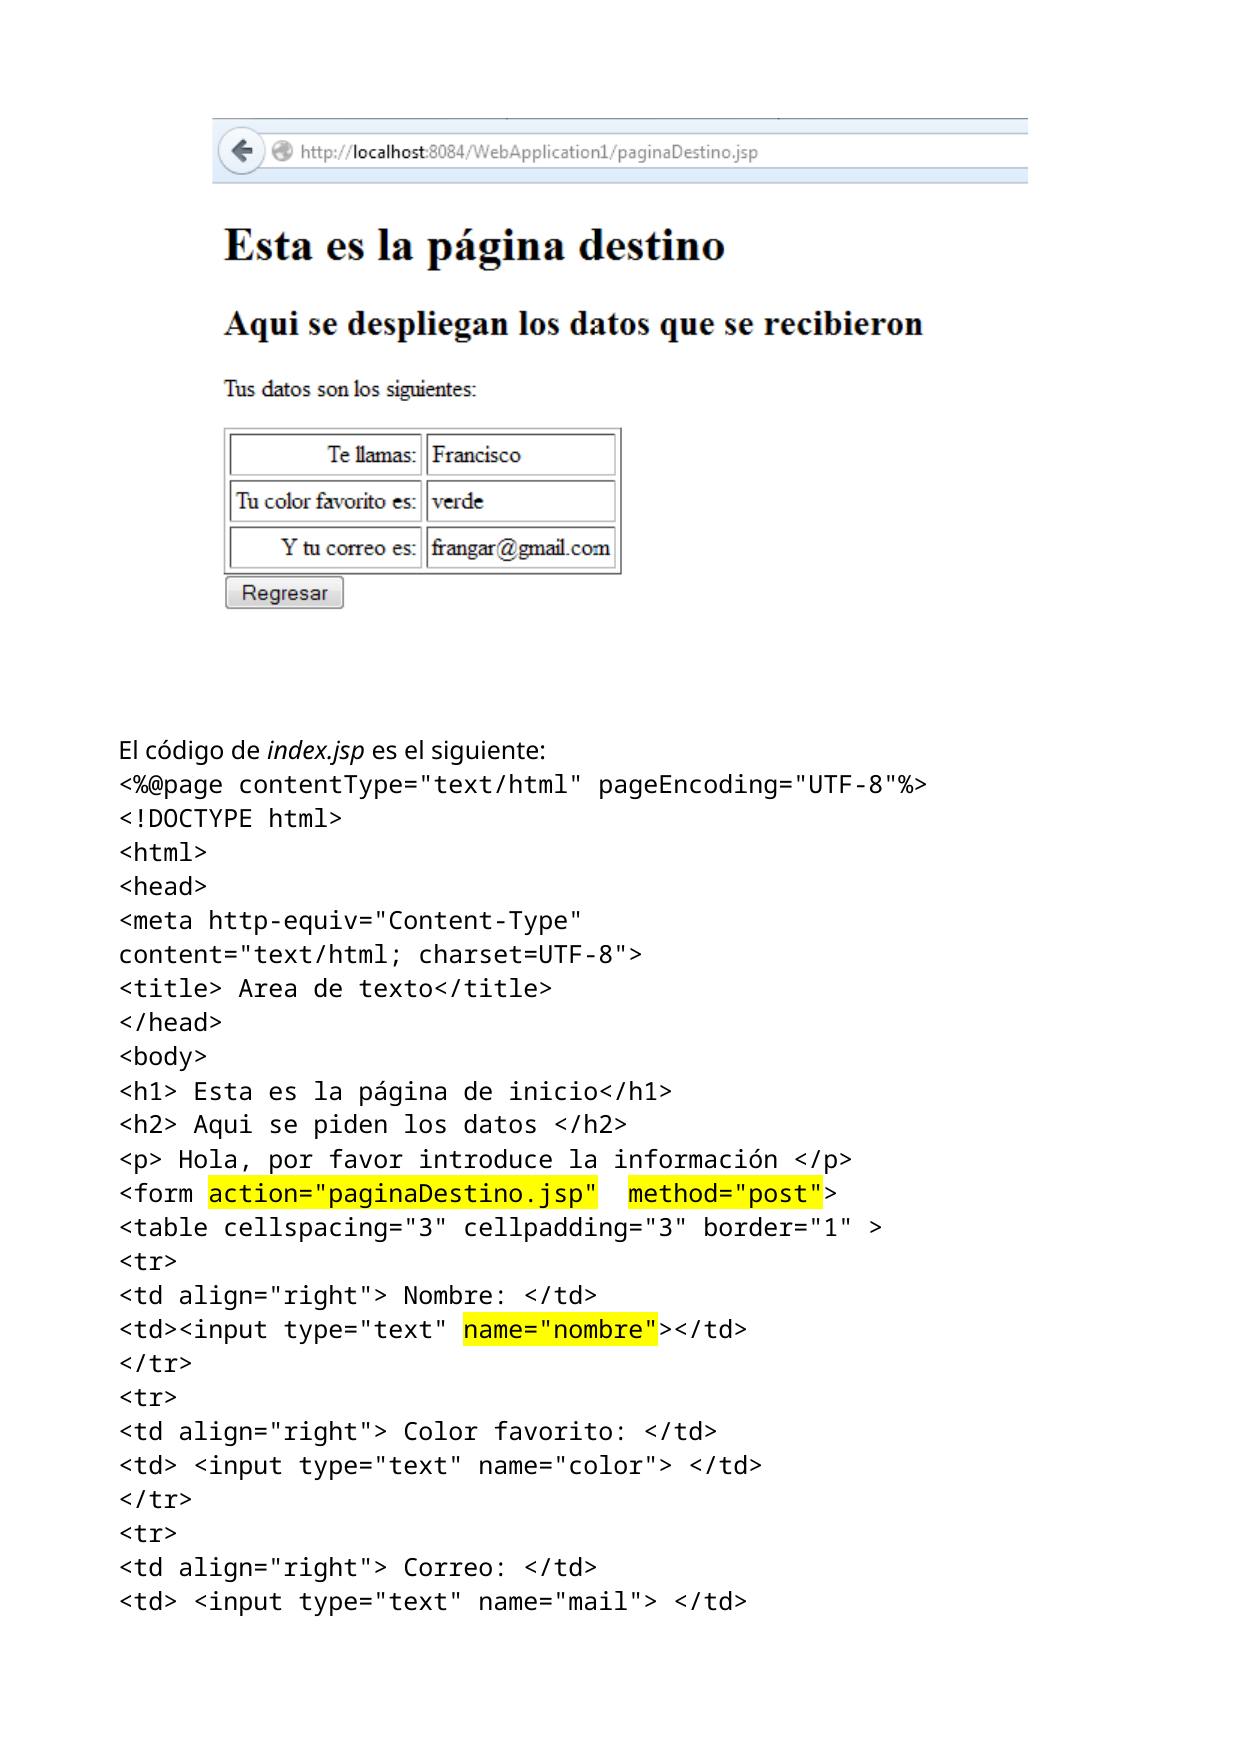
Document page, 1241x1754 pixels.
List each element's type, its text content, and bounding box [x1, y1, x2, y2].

text <!DOCTYPE html> [118, 801, 1122, 835]
text <head> [118, 869, 1122, 903]
text <form action="paginaDestino.jsp" method="post"> [118, 1175, 1122, 1209]
text </head> [118, 1005, 1122, 1039]
text <td align="right"> Color favorito: </td> [118, 1414, 1122, 1448]
text </tr> [118, 1346, 1122, 1380]
text <td> <input type="text" name="color"> </td> [118, 1448, 1122, 1482]
text <td> <input type="text" name="mail"> </td> [118, 1584, 1122, 1618]
text <tr> [118, 1243, 1122, 1277]
text <html> [118, 835, 1122, 869]
text El código de index.jsp es el siguiente: [118, 732, 1122, 767]
text <td align="right"> Correo: </td> [118, 1550, 1122, 1584]
text content="text/html; charset=UTF-8"> [118, 937, 1122, 971]
text <td align="right"> Nombre: </td> [118, 1277, 1122, 1312]
text <td><input type="text" name="nombre"></td> [118, 1312, 1122, 1346]
text <h1> Esta es la página de inicio</h1> [118, 1073, 1122, 1107]
text <table cellspacing="3" cellpadding="3" border="1" > [118, 1209, 1122, 1243]
text <%@page contentType="text/html" pageEncoding="UTF-8"%> [118, 767, 1122, 801]
text <tr> [118, 1380, 1122, 1414]
text <meta http-equiv="Content-Type" [118, 903, 1122, 937]
text <tr> [118, 1516, 1122, 1550]
text <title> Area de texto</title> [118, 971, 1122, 1005]
text </tr> [118, 1482, 1122, 1516]
text <p> Hola, por favor introduce la información </p> [118, 1141, 1122, 1175]
text <body> [118, 1039, 1122, 1073]
text <h2> Aqui se piden los datos </h2> [118, 1107, 1122, 1141]
